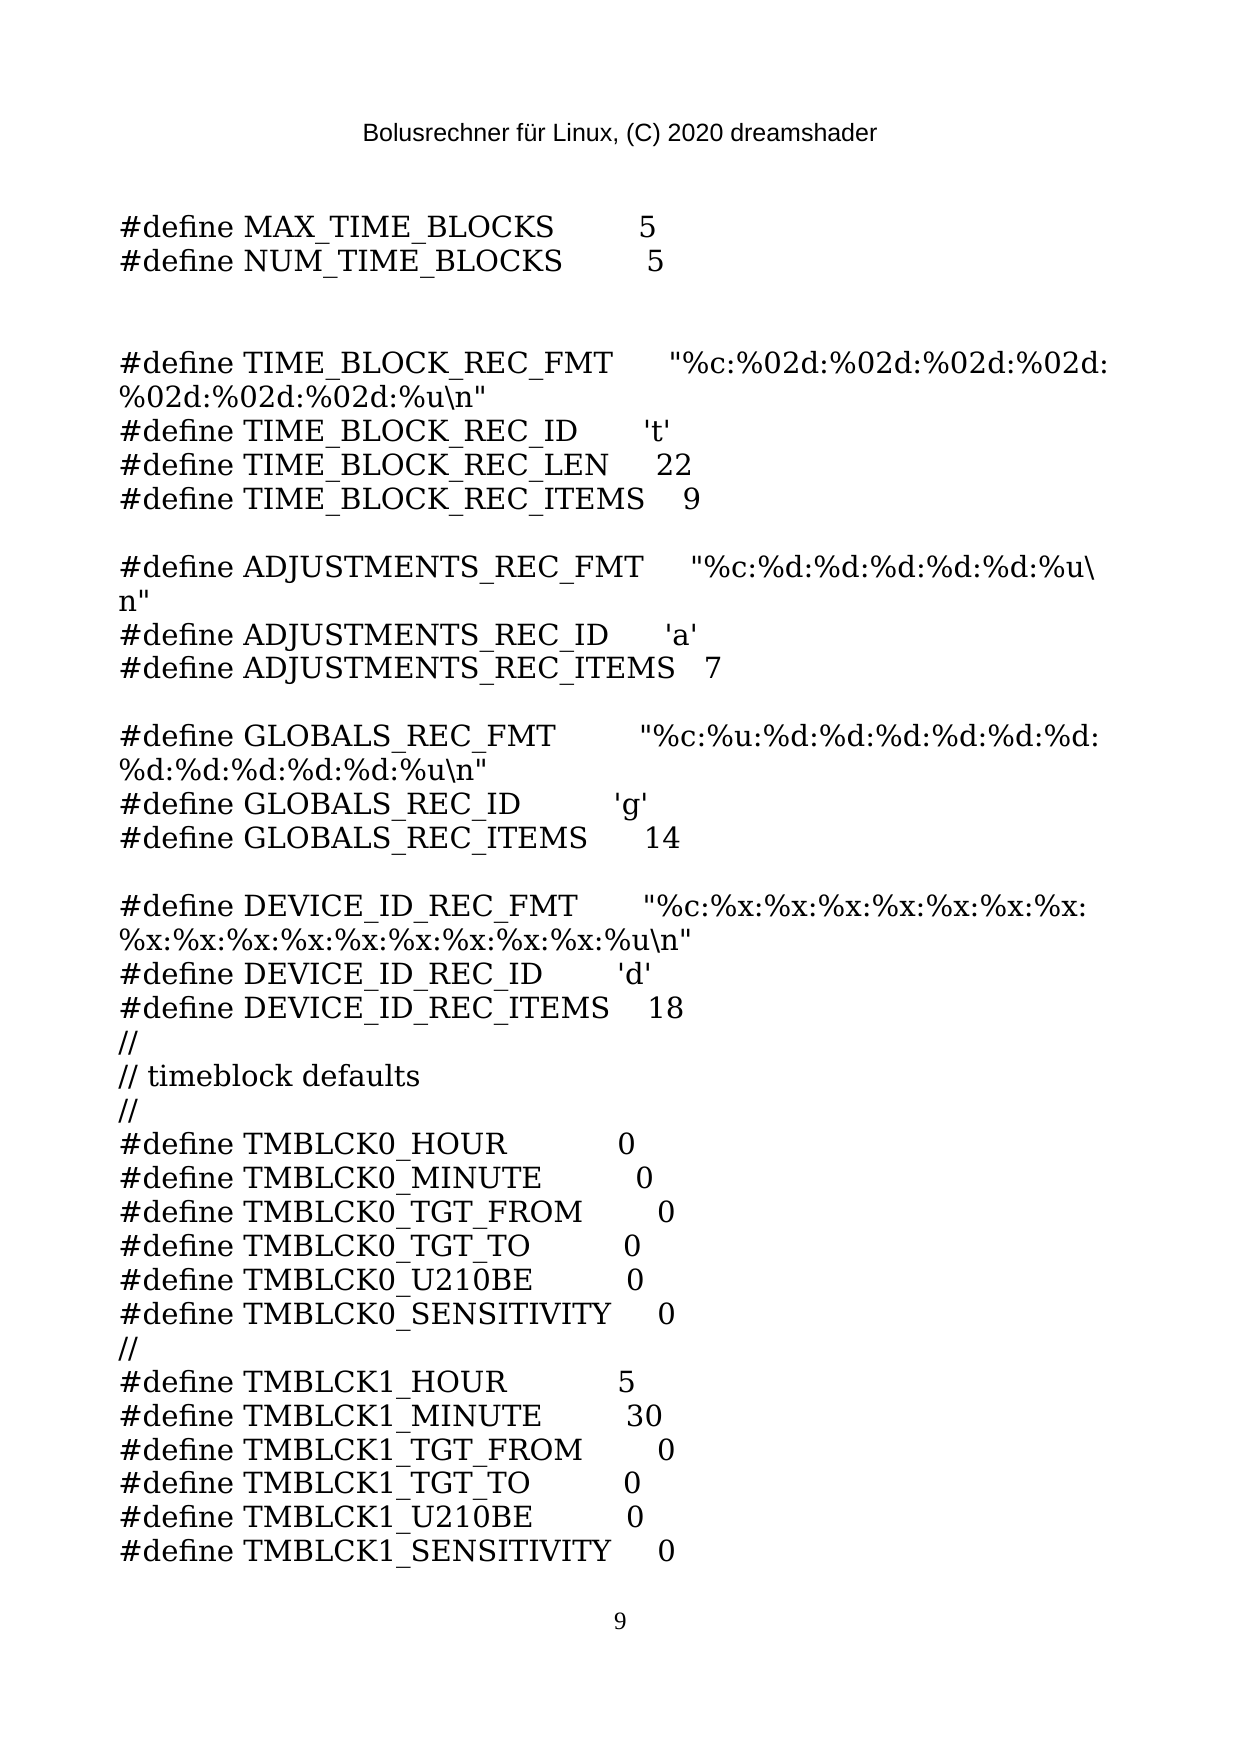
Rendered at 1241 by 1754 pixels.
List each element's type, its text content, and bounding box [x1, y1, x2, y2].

text #define DEVICE_ID_REC_ID 'd' [118, 957, 1122, 991]
text #define TIME_BLOCK_REC_ID 't' [118, 414, 1122, 448]
text // [118, 1093, 1122, 1127]
text #define ADJUSTMENTS_REC_FMT "%c:%d:%d:%d:%d:%d:%u\n" [118, 550, 1122, 618]
text #define TMBLCK0_MINUTE 0 [118, 1161, 1122, 1195]
text // timeblock defaults [118, 1059, 1122, 1093]
text #define TMBLCK1_SENSITIVITY 0 [118, 1535, 1122, 1569]
text #define TMBLCK0_TGT_TO 0 [118, 1229, 1122, 1263]
text #define MAX_TIME_BLOCKS 5 [118, 210, 1122, 244]
text // [118, 1331, 1122, 1365]
text // [118, 1025, 1122, 1059]
text #define ADJUSTMENTS_REC_ITEMS 7 [118, 652, 1122, 686]
text #define GLOBALS_REC_ID 'g' [118, 788, 1122, 822]
text #define TIME_BLOCK_REC_FMT "%c:%02d:%02d:%02d:%02d:%02d:%02d:%02d:%u\n" [118, 346, 1122, 414]
text #define GLOBALS_REC_ITEMS 14 [118, 822, 1122, 856]
text #define NUM_TIME_BLOCKS 5 [118, 244, 1122, 278]
text #define TIME_BLOCK_REC_LEN 22 [118, 448, 1122, 482]
text #define TMBLCK1_MINUTE 30 [118, 1399, 1122, 1433]
text #define TMBLCK0_HOUR 0 [118, 1127, 1122, 1161]
text #define TMBLCK1_U210BE 0 [118, 1501, 1122, 1535]
text #define DEVICE_ID_REC_FMT "%c:%x:%x:%x:%x:%x:%x:%x:%x:%x:%x:%x:%x:%x:%x:%x:%x:%u\n" [118, 889, 1122, 957]
text #define DEVICE_ID_REC_ITEMS 18 [118, 991, 1122, 1025]
text #define TMBLCK0_TGT_FROM 0 [118, 1195, 1122, 1229]
text #define TMBLCK1_TGT_TO 0 [118, 1467, 1122, 1501]
text #define TMBLCK1_TGT_FROM 0 [118, 1433, 1122, 1467]
text #define TIME_BLOCK_REC_ITEMS 9 [118, 482, 1122, 516]
text #define TMBLCK1_HOUR 5 [118, 1365, 1122, 1399]
text #define ADJUSTMENTS_REC_ID 'a' [118, 618, 1122, 652]
text #define GLOBALS_REC_FMT "%c:%u:%d:%d:%d:%d:%d:%d:%d:%d:%d:%d:%d:%u\n" [118, 720, 1122, 788]
text #define TMBLCK0_SENSITIVITY 0 [118, 1297, 1122, 1331]
text #define TMBLCK0_U210BE 0 [118, 1263, 1122, 1297]
